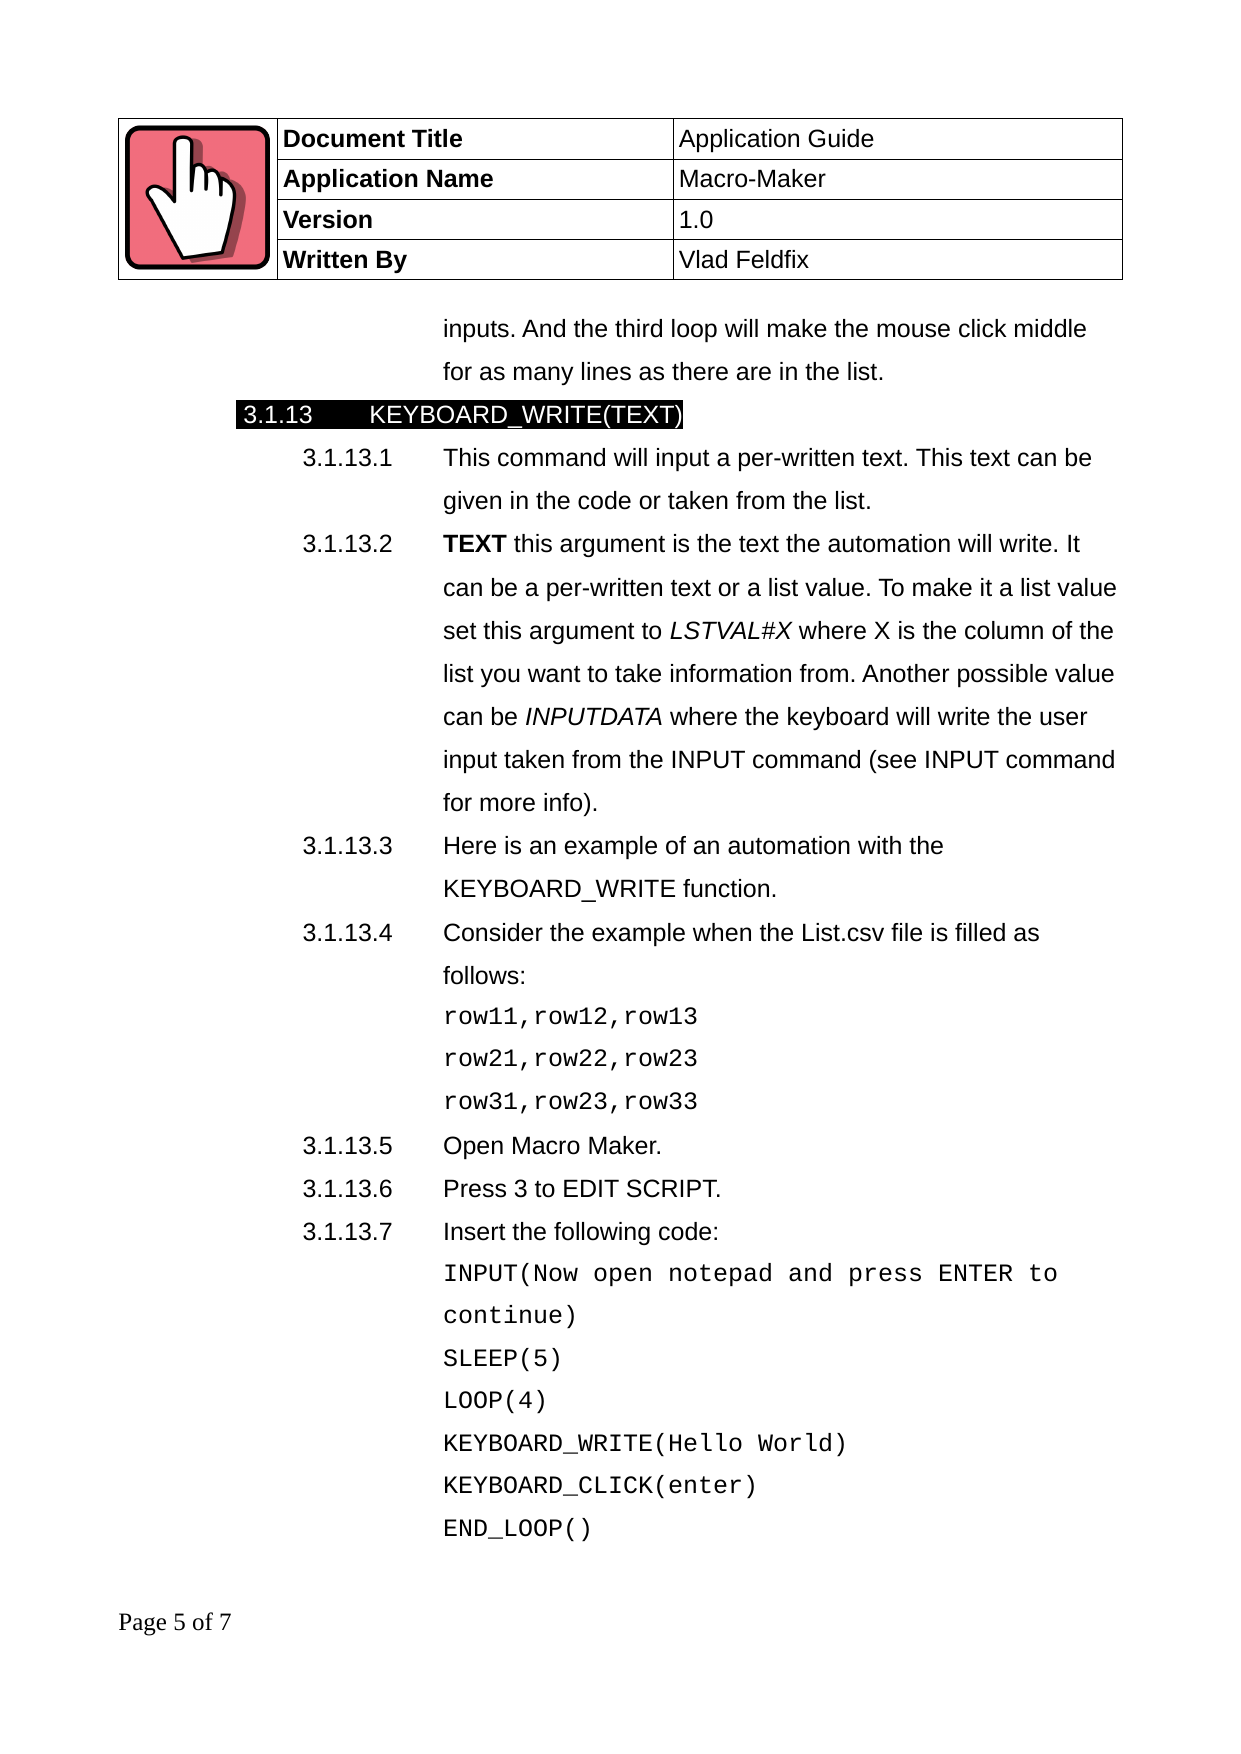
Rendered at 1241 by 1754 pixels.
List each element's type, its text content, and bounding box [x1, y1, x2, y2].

list Here is an example of an automation with the KEYBOARD_WRITE function. [295, 831, 1122, 903]
list KEYBOARD_WRITE(TEXT) [236, 400, 1122, 429]
list Consider the example when the List.csv file is filled as follows: row11,row12,row13 [295, 917, 1122, 1032]
list row21,row22,row23 [295, 1046, 1122, 1074]
list row31,row23,row33 [295, 1088, 1122, 1117]
list inputs. And the third loop will make the mouse click middle for as many lines as there are in the list. [295, 314, 1122, 386]
list This command will input a per-written text. This text can be given in the code or taken from the list. [295, 443, 1122, 515]
list TEXT this argument is the text the automation will write. It can be a per-written text or a list value. To make it a list value set this argument to LSTVAL#X where X is the column of the list you want to take information from. Another possible value can be INPUTDATA where the keyboard will write the user input taken from the INPUT command (see INPUT command for more info). [295, 529, 1122, 817]
picture [123, 123, 272, 272]
list Press 3 to EDIT SCRIPT. [295, 1174, 1122, 1203]
list Insert the following code: INPUT(Now open notepad and press ENTER to continue) SLEEP(5) LOOP(4) KEYBOARD_WRITE(Hello World) KEYBOARD_CLICK(enter) END_LOOP() [295, 1217, 1122, 1543]
list Open Macro Maker. [295, 1131, 1122, 1160]
